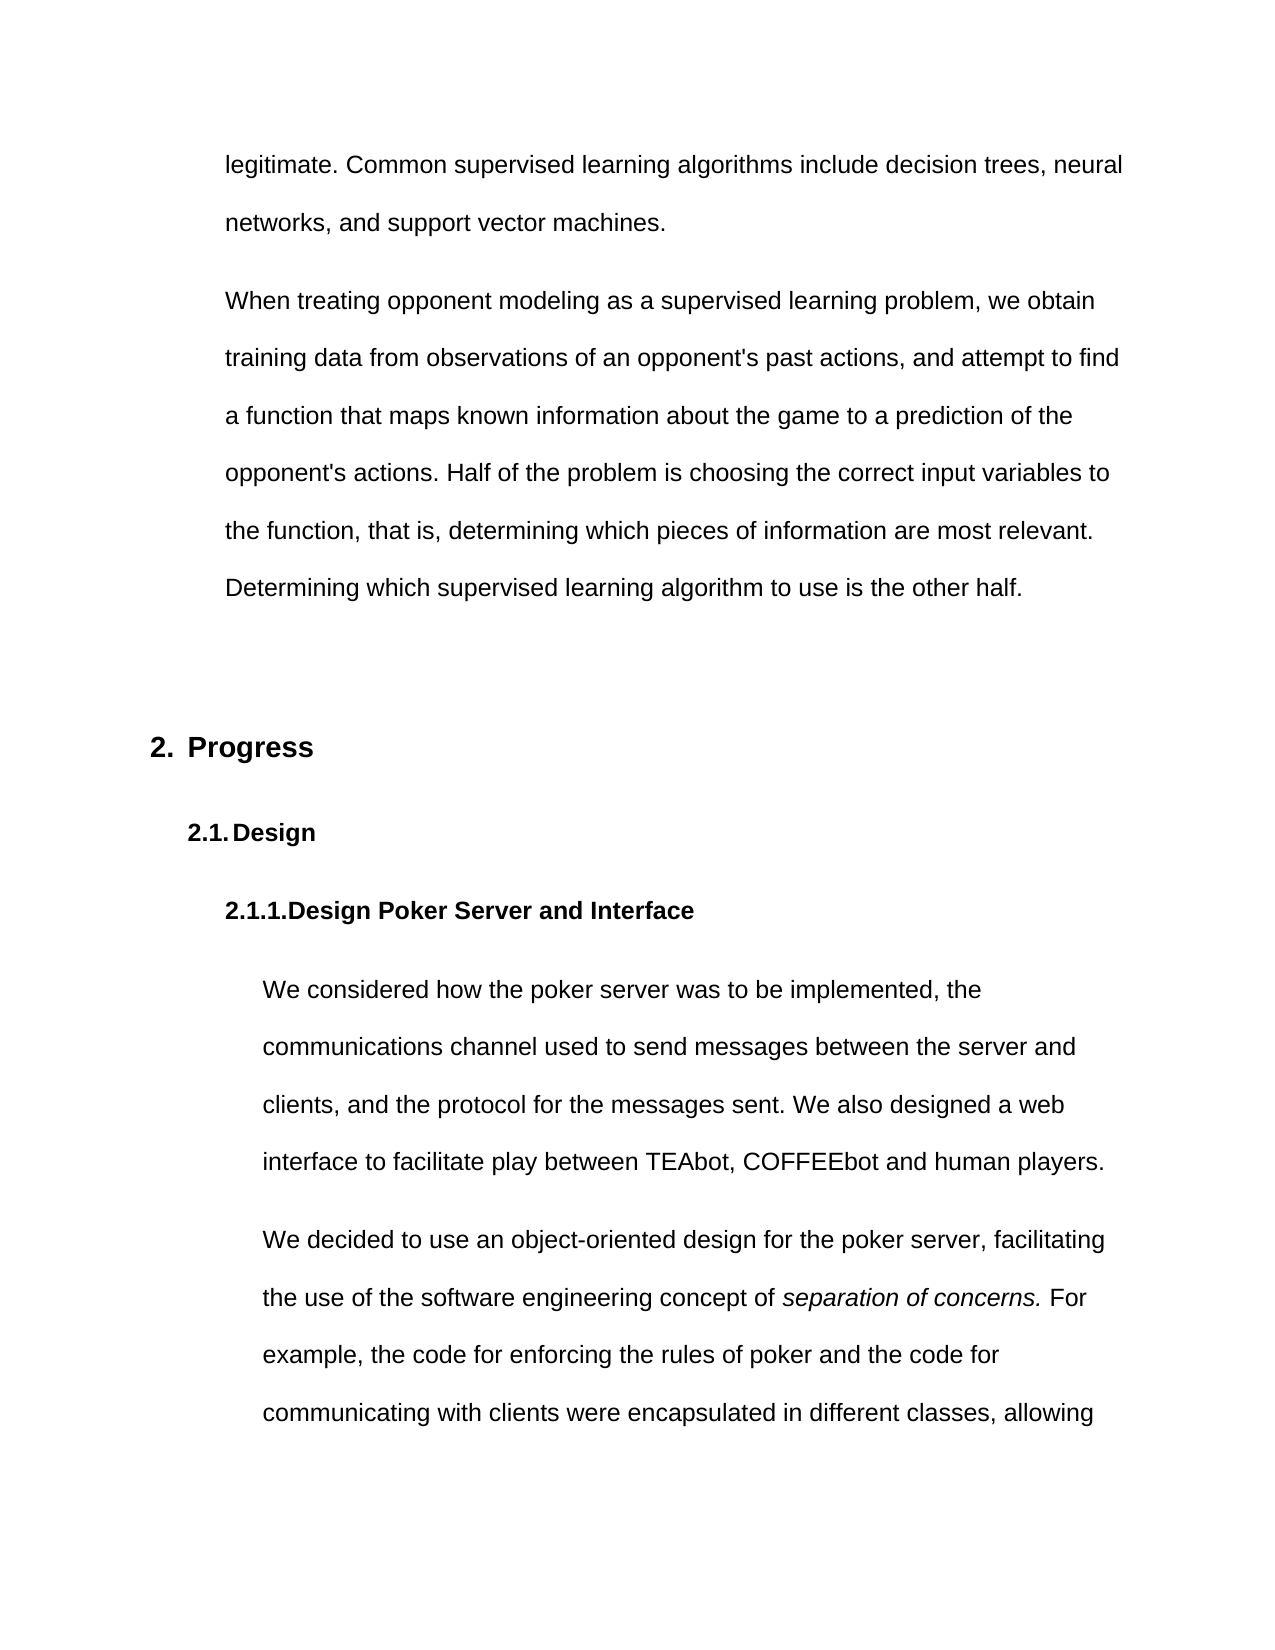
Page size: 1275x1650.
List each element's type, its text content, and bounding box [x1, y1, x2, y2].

text When treating opponent modeling as a supervised learning problem, we obtain training data from observations of an opponent's past actions, and attempt to find a function that maps known information about the game to a prediction of the opponent's actions. Half of the problem is choosing the correct input variables to the function, that is, determining which pieces of information are most relevant. Determining which supervised learning algorithm to use is the other half. [225, 286, 1125, 602]
list Design [187, 818, 1125, 847]
text We considered how the poker server was to be implemented, the communications channel used to send messages between the server and clients, and the protocol for the messages sent. We also designed a web interface to facilitate play between TEAbot, COFFEEbot and human players. [262, 974, 1125, 1176]
list Design Poker Server and Interface [225, 896, 1125, 925]
list Progress [150, 730, 1125, 763]
text legitimate. Common supervised learning algorithms include decision trees, neural networks, and support vector machines. [225, 150, 1125, 236]
text We decided to use an object-oriented design for the poker server, facilitating the use of the software engineering concept of separation of concerns. For example, the code for enforcing the rules of poker and the code for communicating with clients were encapsulated in different classes, allowing [262, 1225, 1125, 1427]
